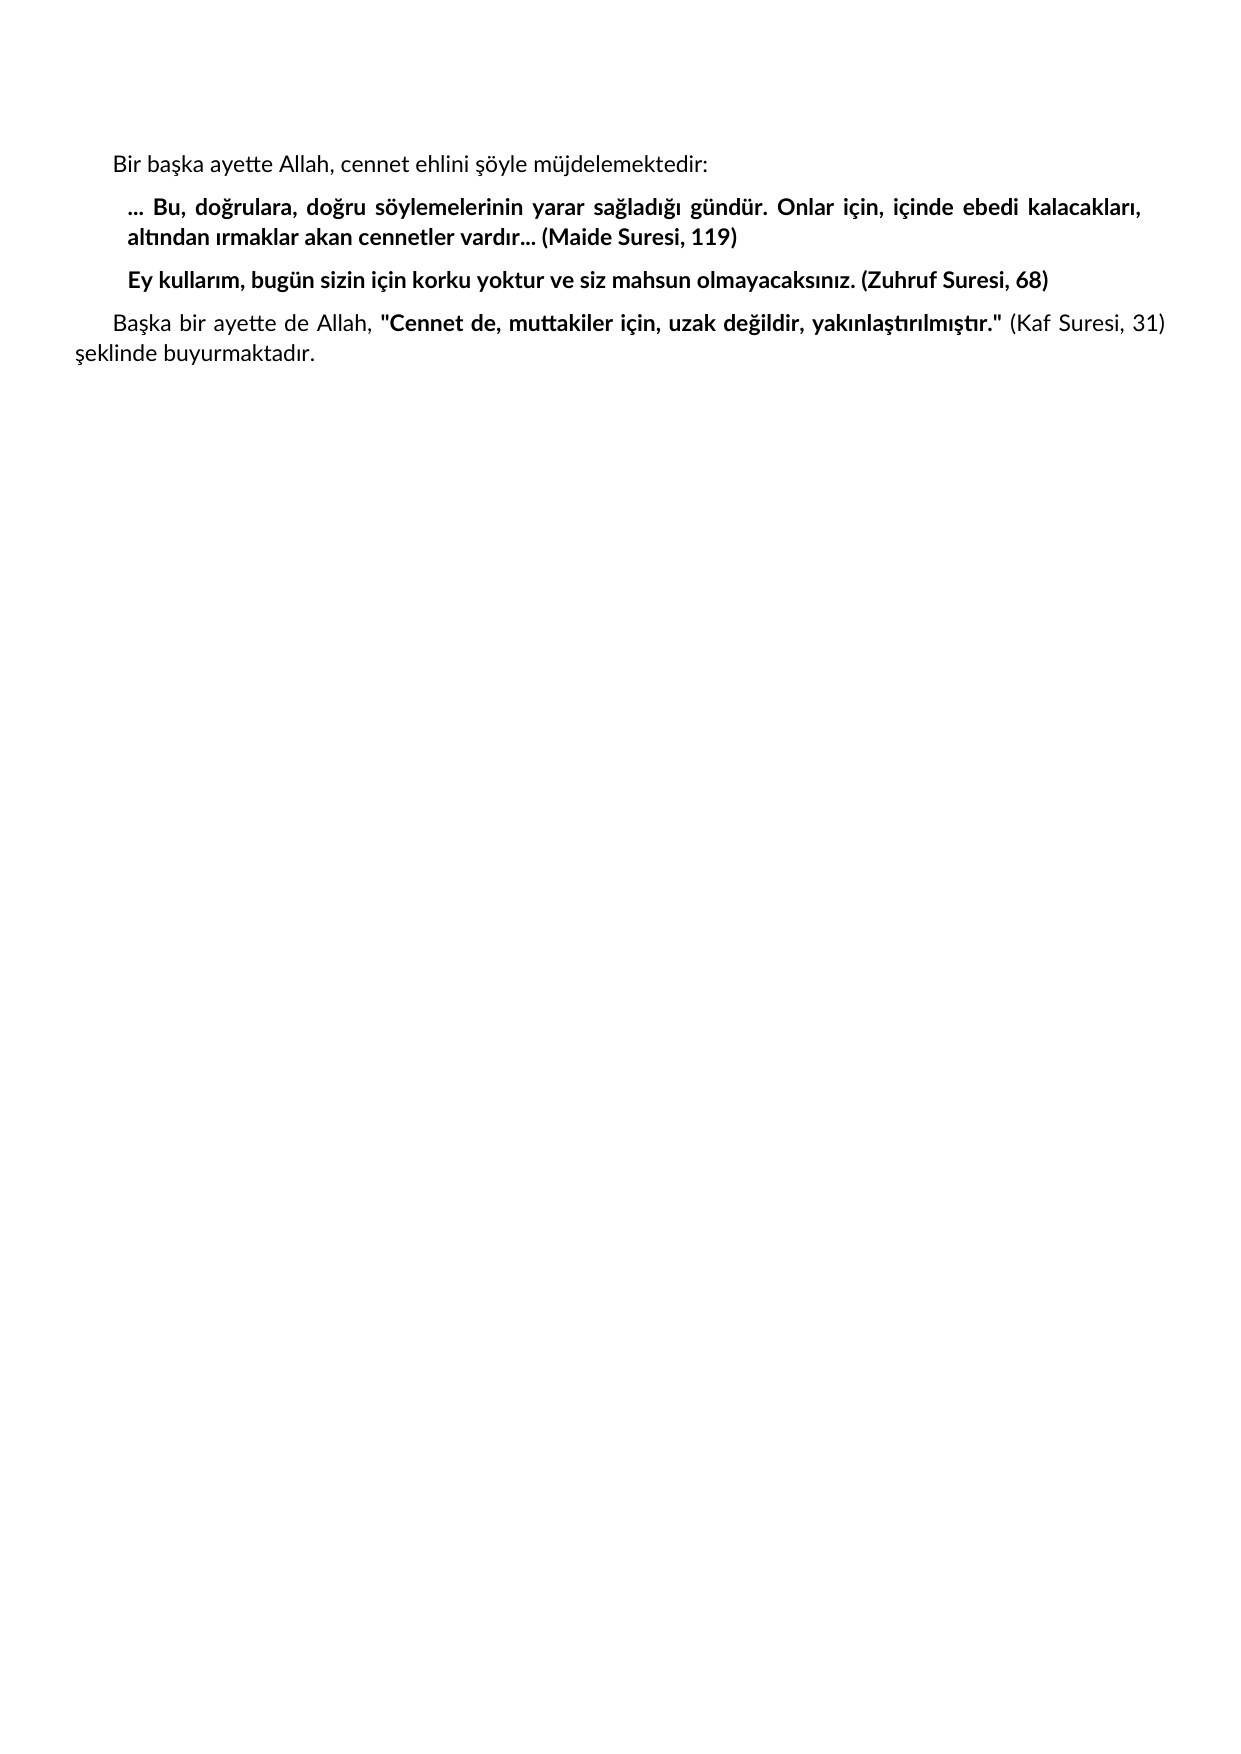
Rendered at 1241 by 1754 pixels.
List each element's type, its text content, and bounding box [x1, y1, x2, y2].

text Ey kullarım, bugün sizin için korku yoktur ve siz mahsun olmayacaksınız. (Zuhruf Suresi, 68) [127, 266, 1143, 293]
text ... Bu, doğrulara, doğru söylemelerinin yarar sağladığı gündür. Onlar için, içinde ebedi kalacakları, altından ırmaklar akan cennetler vardır... (Maide Suresi, 119) [127, 193, 1143, 250]
text Başka bir ayette de Allah, "Cennet de, muttakiler için, uzak değildir, yakınlaştırılmıştır." (Kaf Suresi, 31) şeklinde buyurmaktadır. [75, 308, 1165, 366]
text Bir başka ayette Allah, cennet ehlini şöyle müjdelemektedir: [75, 150, 1165, 177]
